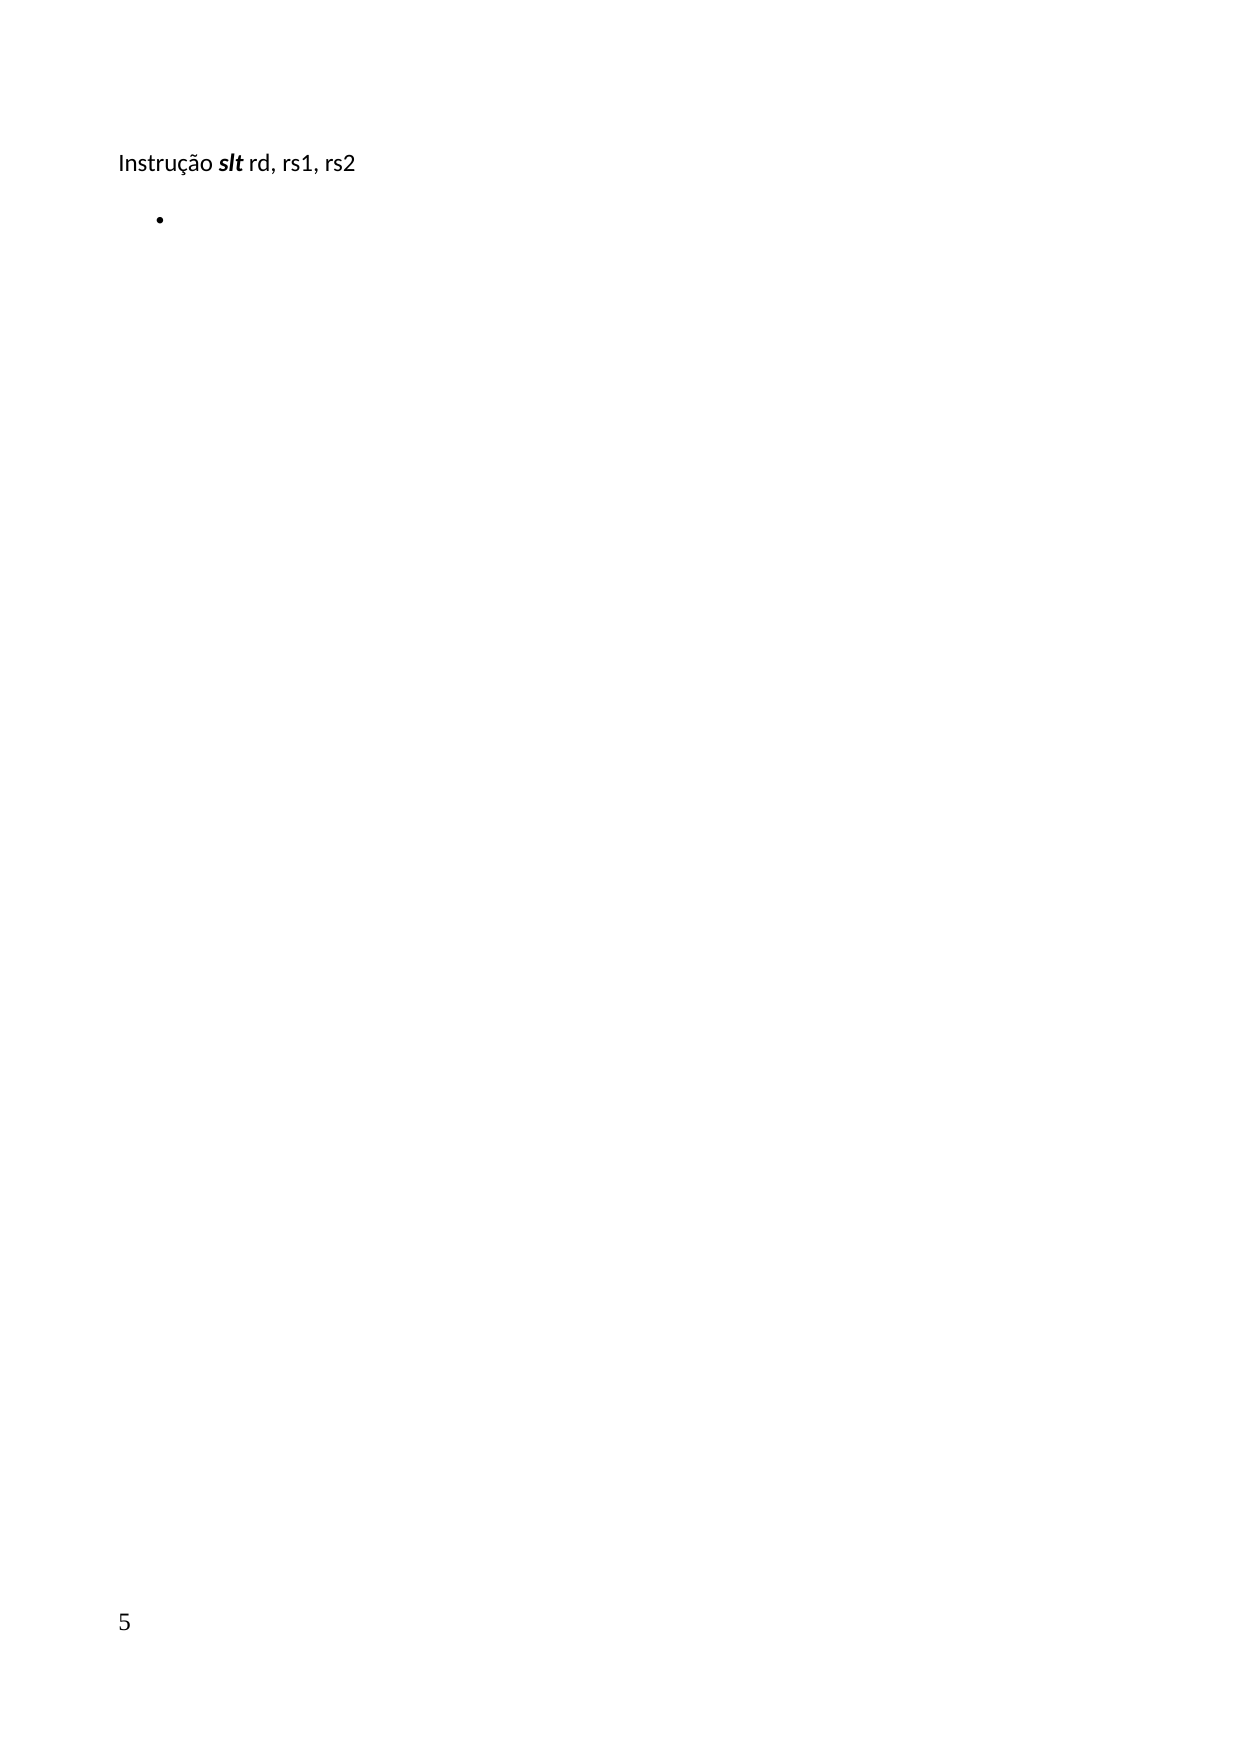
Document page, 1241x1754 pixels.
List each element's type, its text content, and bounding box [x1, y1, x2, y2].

text Instrução slt rd, rs1, rs2 [118, 147, 1122, 177]
